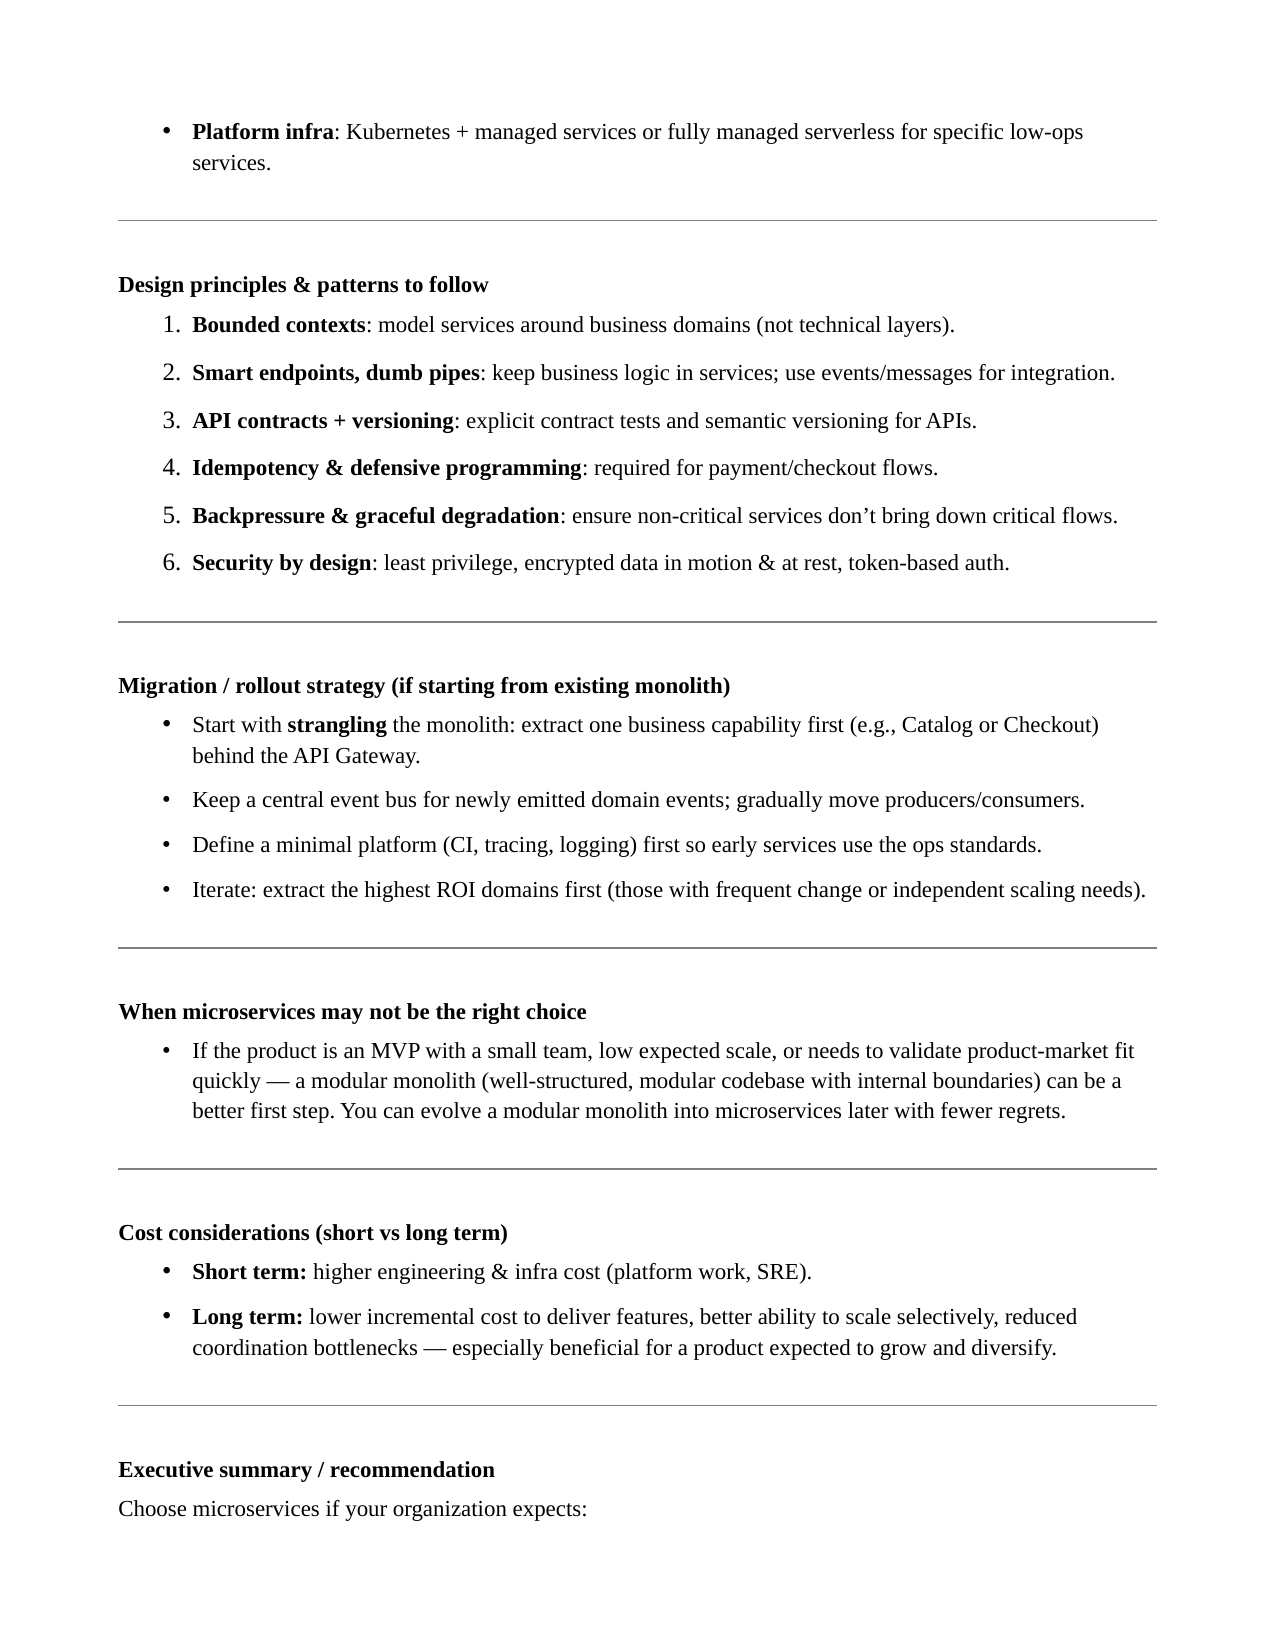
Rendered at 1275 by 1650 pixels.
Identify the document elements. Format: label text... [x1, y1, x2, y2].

list Backpressure & graceful degradation: ensure non-critical services don’t bring down critical flows. [162, 500, 1157, 529]
subtitle When microservices may not be the right choice [118, 998, 1157, 1024]
list Smart endpoints, dumb pipes: keep business logic in services; use events/messages for integration. [162, 357, 1157, 386]
list Platform infra: Kubernetes + managed services or fully managed serverless for specific low-ops services. [162, 118, 1157, 175]
list Short term: higher engineering & infra cost (platform work, SRE). [162, 1258, 1157, 1285]
subtitle Executive summary / recommendation [118, 1456, 1157, 1482]
subtitle Migration / rollout strategy (if starting from existing monolith) [118, 672, 1157, 698]
list Security by design: least privilege, encrypted data in motion & at rest, token-based auth. [162, 547, 1157, 576]
subtitle Design principles & patterns to follow [118, 271, 1157, 297]
list Bounded contexts: model services around business domains (not technical layers). [162, 309, 1157, 338]
list If the product is an MVP with a small team, low expected scale, or needs to validate product-market fit quickly — a modular monolith (well-structured, modular codebase with internal boundaries) can be a better first step. You can evolve a modular monolith into microservices later with fewer regrets. [162, 1037, 1157, 1123]
subtitle Cost considerations (short vs long term) [118, 1219, 1157, 1245]
text Choose microservices if your organization expects: [118, 1494, 1157, 1521]
list Long term: lower incremental cost to deliver features, better ability to scale selectively, reduced coordination bottlenecks — especially beneficial for a product expected to grow and diversify. [162, 1303, 1157, 1360]
list Start with strangling the monolith: extract one business capability first (e.g., Catalog or Checkout) behind the API Gateway. [162, 711, 1157, 768]
list Keep a central event bus for newly emitted domain events; gradually move producers/consumers. [162, 786, 1157, 813]
list API contracts + versioning: explicit contract tests and semantic versioning for APIs. [162, 405, 1157, 433]
list Idempotency & defensive programming: required for payment/checkout flows. [162, 452, 1157, 481]
list Define a minimal platform (CI, tracing, logging) first so early services use the ops standards. [162, 831, 1157, 858]
list Iterate: extract the highest ROI domains first (those with frequent change or independent scaling needs). [162, 876, 1157, 902]
